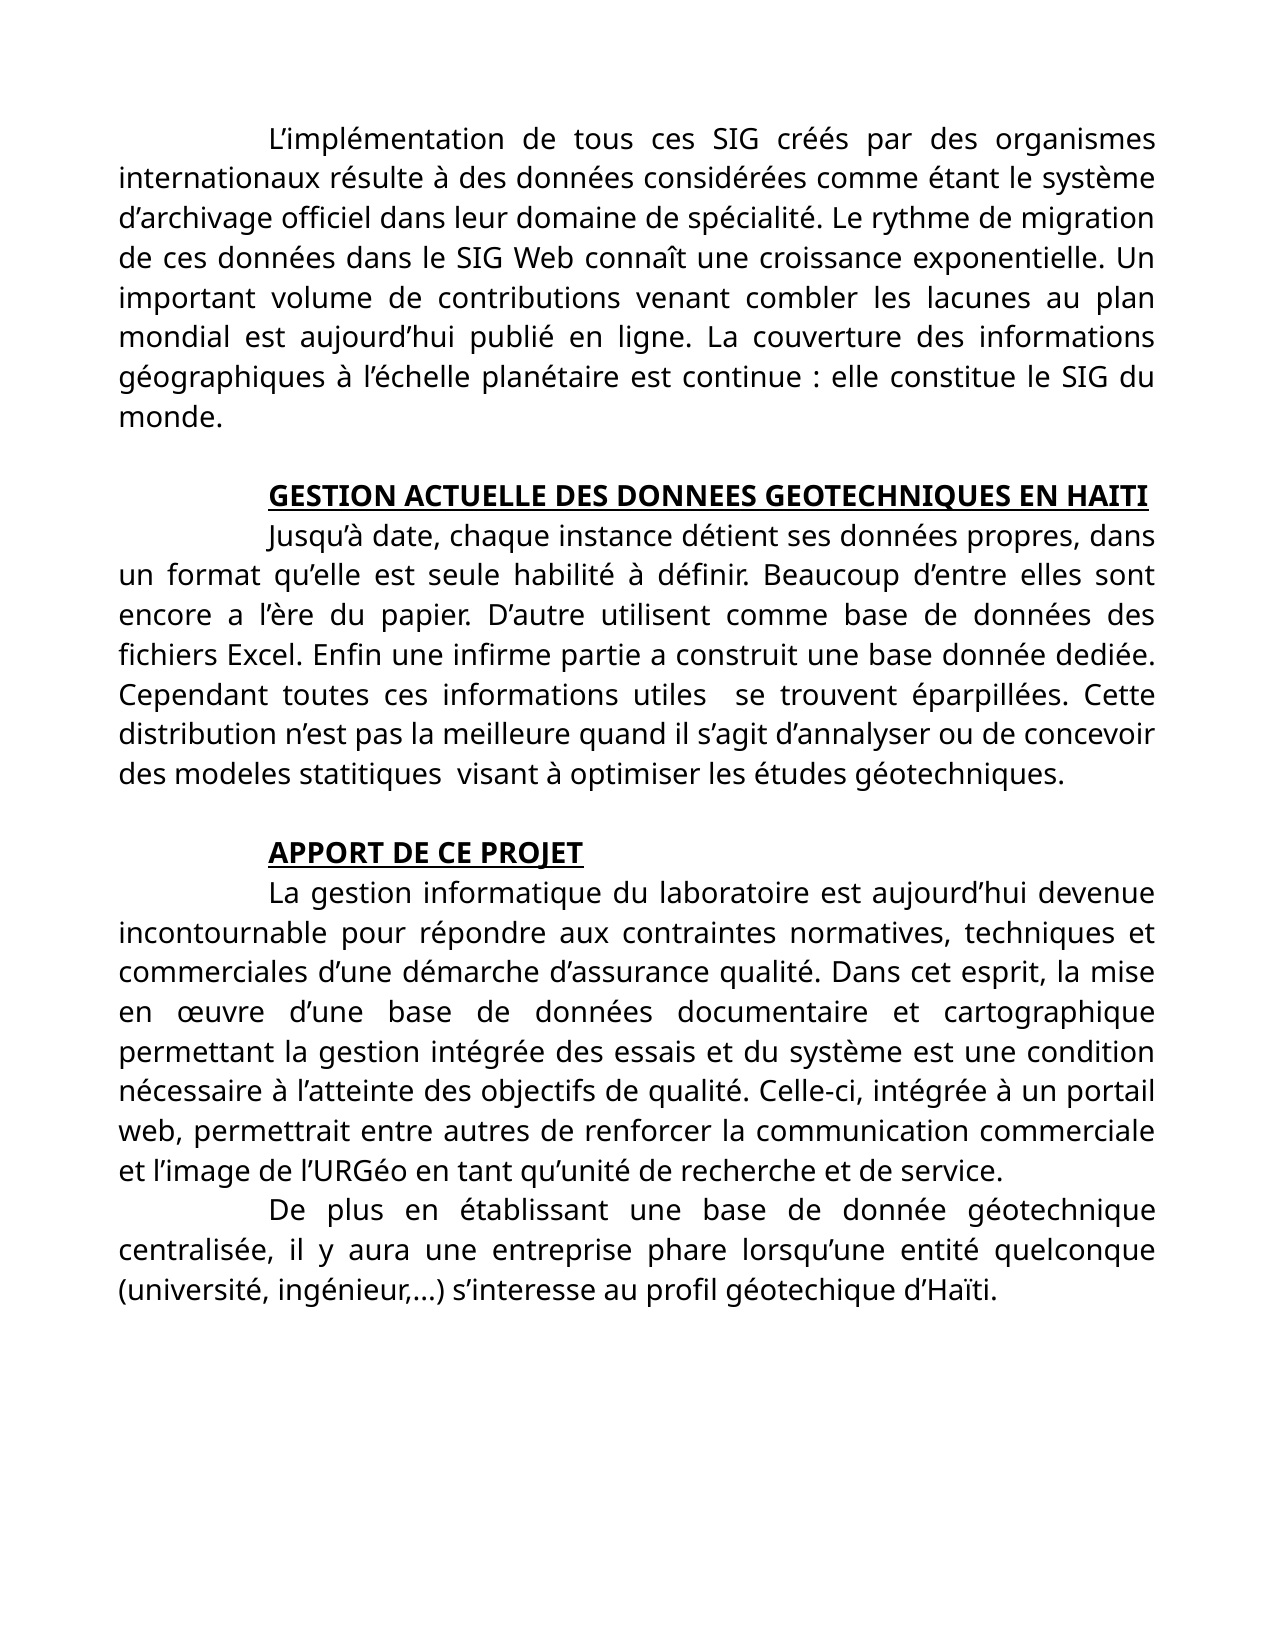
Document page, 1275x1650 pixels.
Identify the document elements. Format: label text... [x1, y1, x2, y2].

text APPORT DE CE PROJET [118, 832, 1157, 872]
text De plus en établissant une base de donnée géotechnique centralisée, il y aura une entreprise phare lorsqu’une entité quelconque (université, ingénieur,...) s’interesse au profil géotechique d’Haïti. [118, 1190, 1157, 1309]
text L’implémentation de tous ces SIG créés par des organismes internationaux résulte à des données considérées comme étant le système d’archivage officiel dans leur domaine de spécialité. Le rythme de migration de ces données dans le SIG Web connaı̂t une croissance exponentielle. Un important volume de contributions venant combler les lacunes au plan mondial est aujourd’hui publié en ligne. La couverture des informations géographiques à l’échelle planétaire est continue : elle constitue le SIG du monde. [118, 118, 1157, 436]
text Jusqu’à date, chaque instance détient ses données propres, dans un format qu’elle est seule habilité à définir. Beaucoup d’entre elles sont encore a l’ère du papier. D’autre utilisent comme base de données des fichiers Excel. Enfin une infirme partie a construit une base donnée dediée. Cependant toutes ces informations utiles se trouvent éparpillées. Cette distribution n’est pas la meilleure quand il s’agit d’annalyser ou de concevoir des modeles statitiques visant à optimiser les études géotechniques. [118, 515, 1157, 793]
text La gestion informatique du laboratoire est aujourd’hui devenue incontournable pour répondre aux contraintes normatives, techniques et commerciales d’une démarche d’assurance qualité. Dans cet esprit, la mise en œuvre d’une base de données documentaire et cartographique permettant la gestion intégrée des essais et du système est une condition nécessaire à l’atteinte des objectifs de qualité. Celle-ci, intégrée à un portail web, permettrait entre autres de renforcer la communication commerciale et l’image de l’URGéo en tant qu’unité de recherche et de service. [118, 872, 1157, 1190]
text GESTION ACTUELLE DES DONNEES GEOTECHNIQUES EN HAITI [118, 475, 1157, 515]
